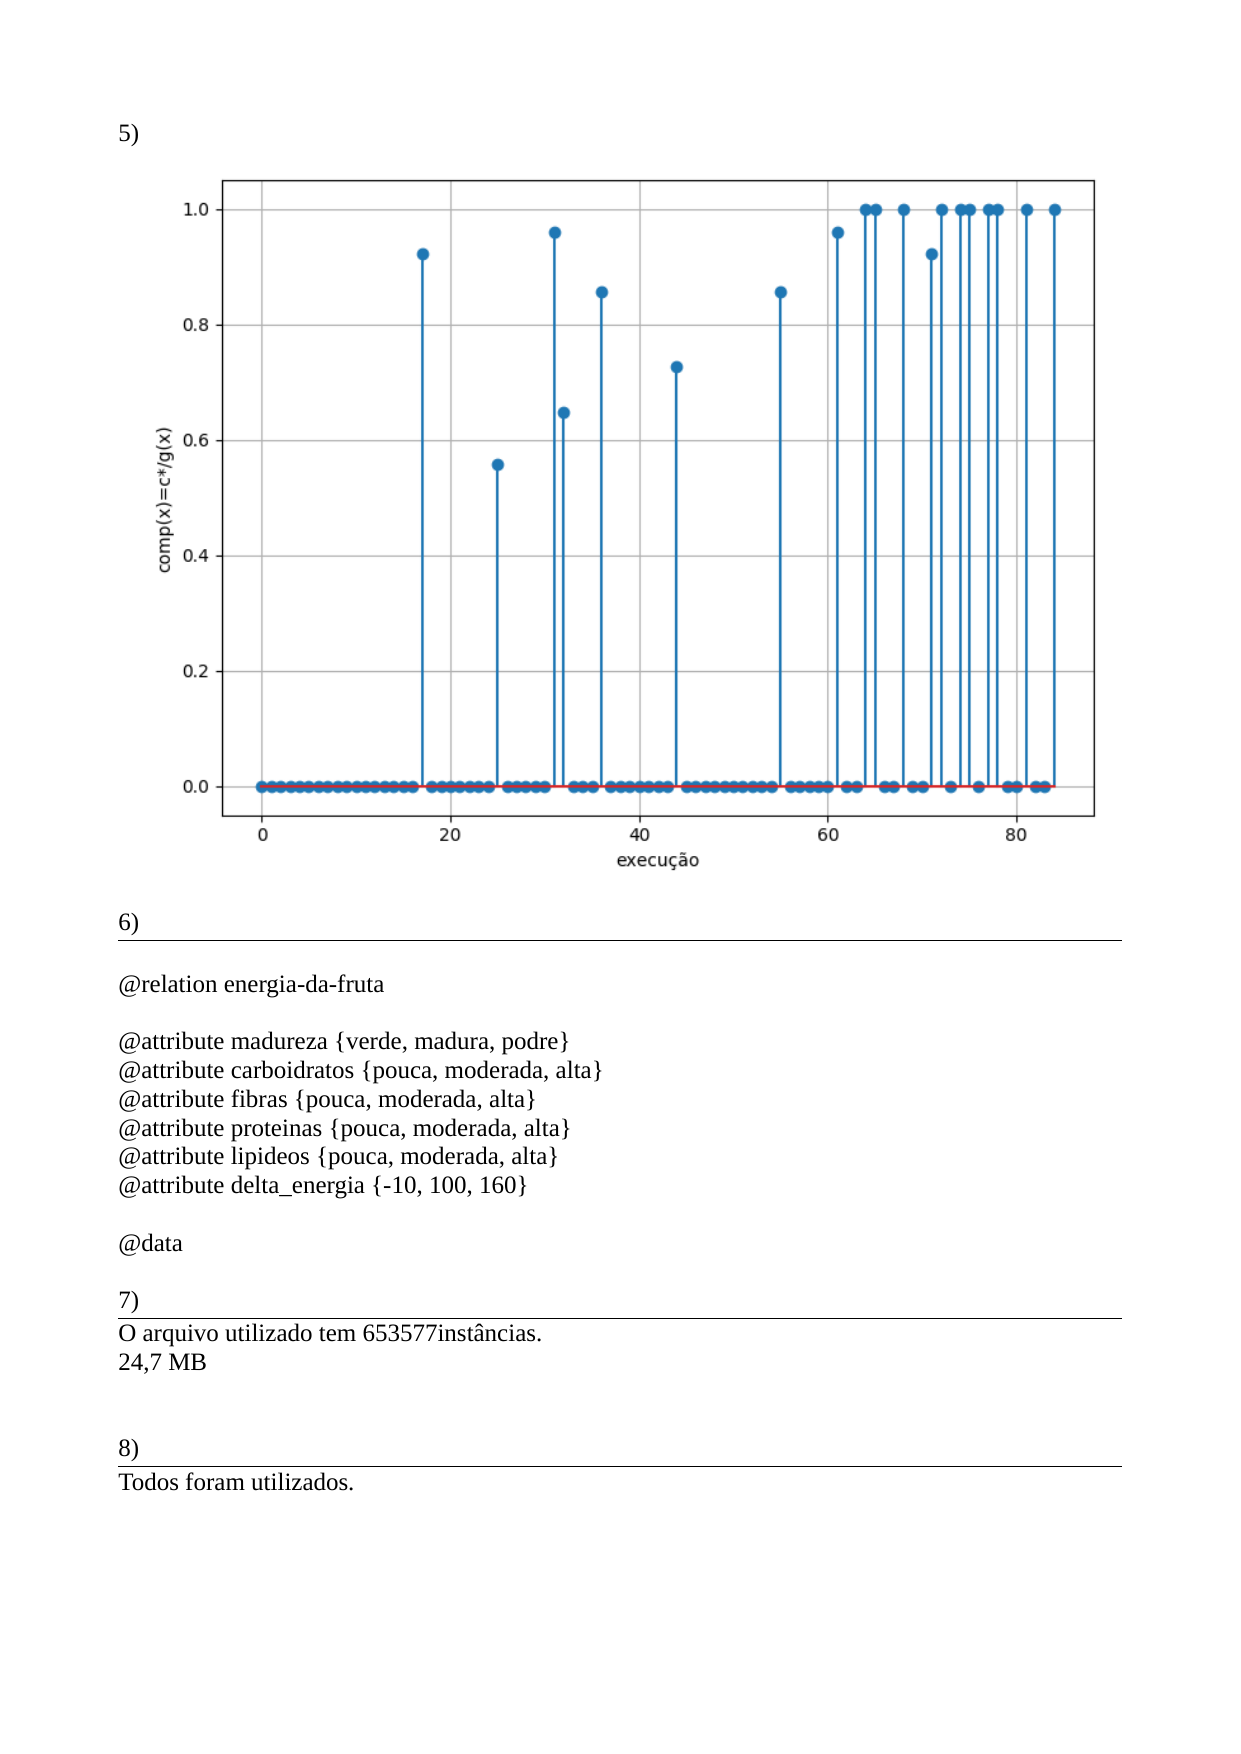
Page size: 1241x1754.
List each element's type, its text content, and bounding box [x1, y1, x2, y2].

text @relation energia-da-fruta [118, 969, 1122, 998]
text @attribute madureza {verde, madura, podre} [118, 1026, 1122, 1055]
text 24,7 MB [118, 1347, 1122, 1376]
text 6) [118, 907, 1122, 940]
text @attribute delta_energia {-10, 100, 160} [118, 1170, 1122, 1199]
text 5) [118, 118, 1122, 151]
text O arquivo utilizado tem 653577instâncias. [118, 1319, 1122, 1347]
text Todos foram utilizados. [118, 1467, 1122, 1495]
text 7) [118, 1285, 1122, 1318]
text @attribute lipideos {pouca, moderada, alta} [118, 1141, 1122, 1170]
text @data [118, 1228, 1122, 1256]
text @attribute fibras {pouca, moderada, alta} [118, 1084, 1122, 1113]
text 8) [118, 1433, 1122, 1466]
picture [118, 151, 1123, 907]
text @attribute carboidratos {pouca, moderada, alta} [118, 1055, 1122, 1084]
text @attribute proteinas {pouca, moderada, alta} [118, 1113, 1122, 1141]
